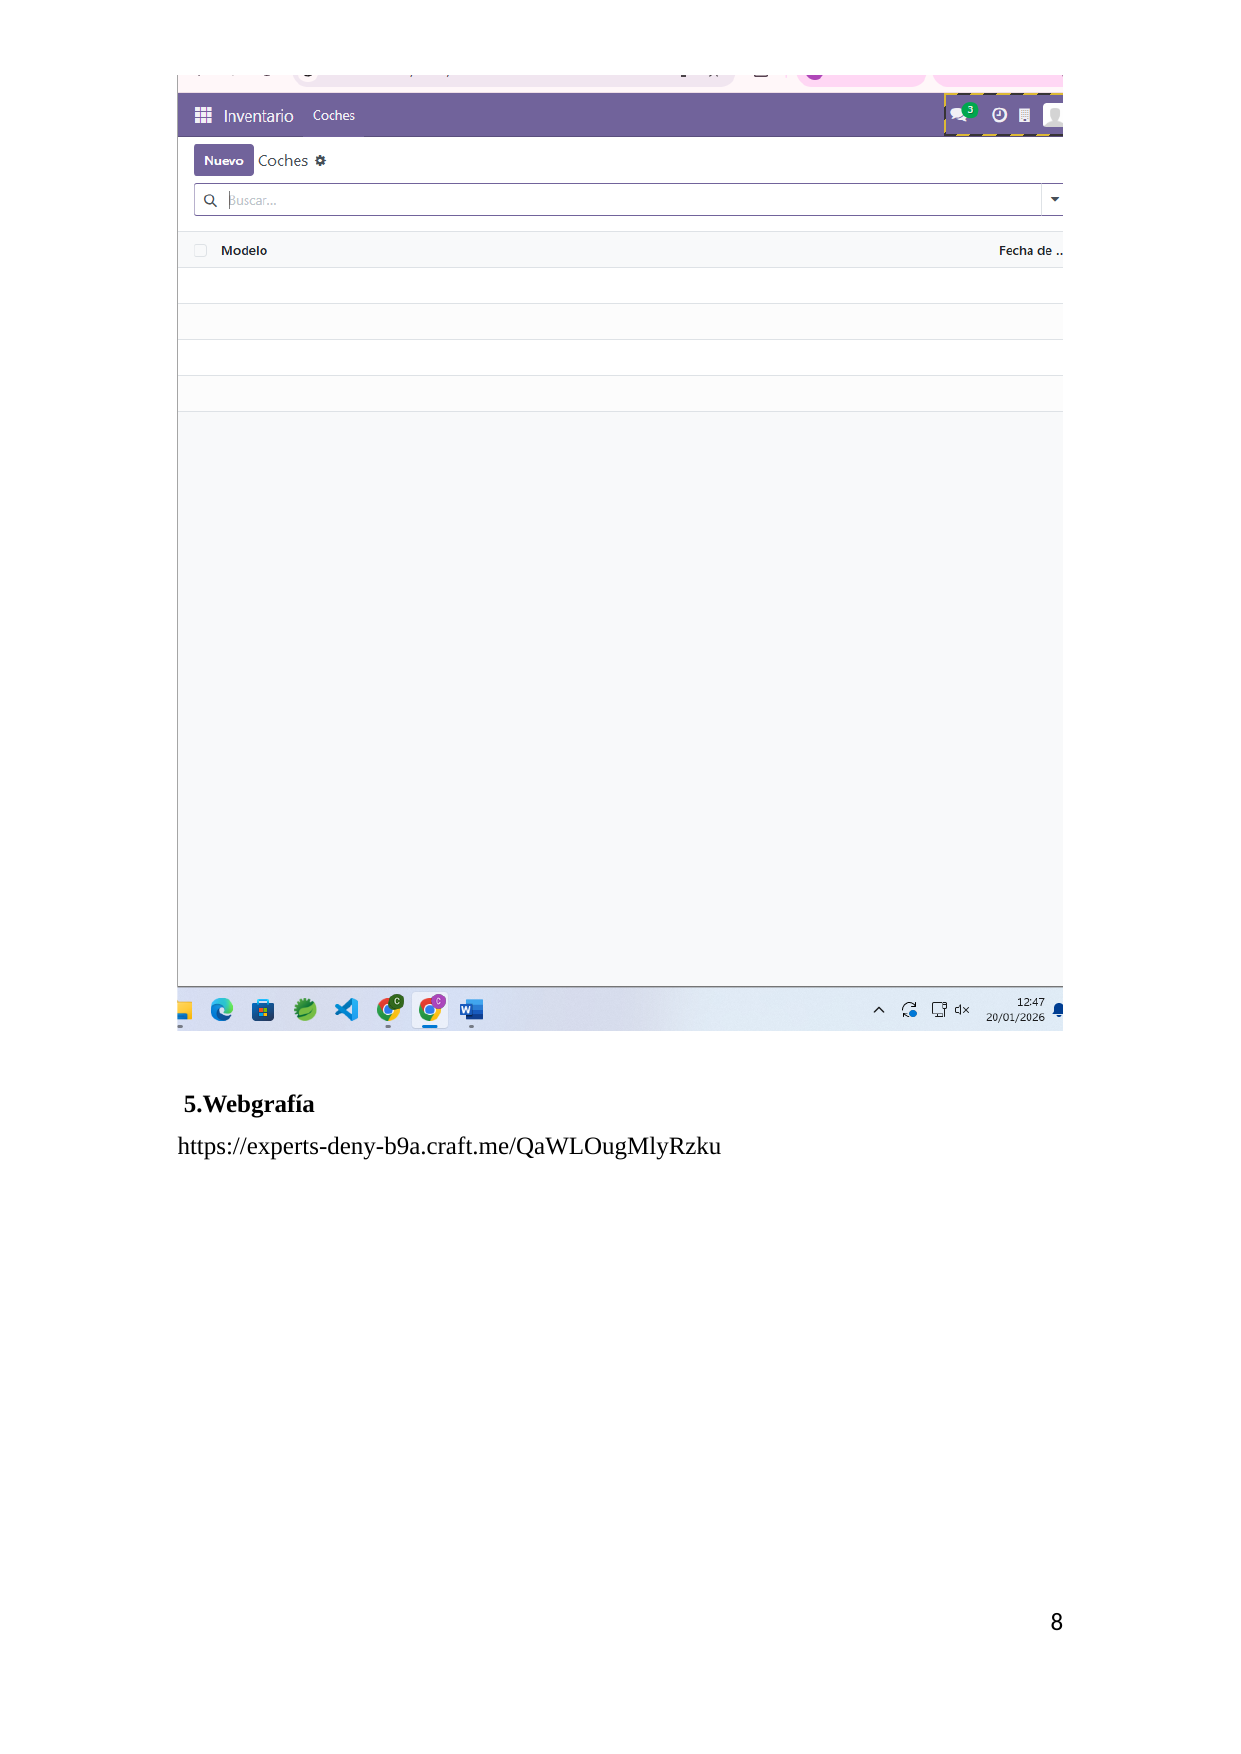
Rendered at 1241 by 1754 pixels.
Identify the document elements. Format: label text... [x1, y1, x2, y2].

subtitle 5.Webgrafía [177, 1089, 1063, 1118]
text https://experts-deny-b9a.craft.me/QaWLOugMlyRzku [177, 1131, 1063, 1159]
